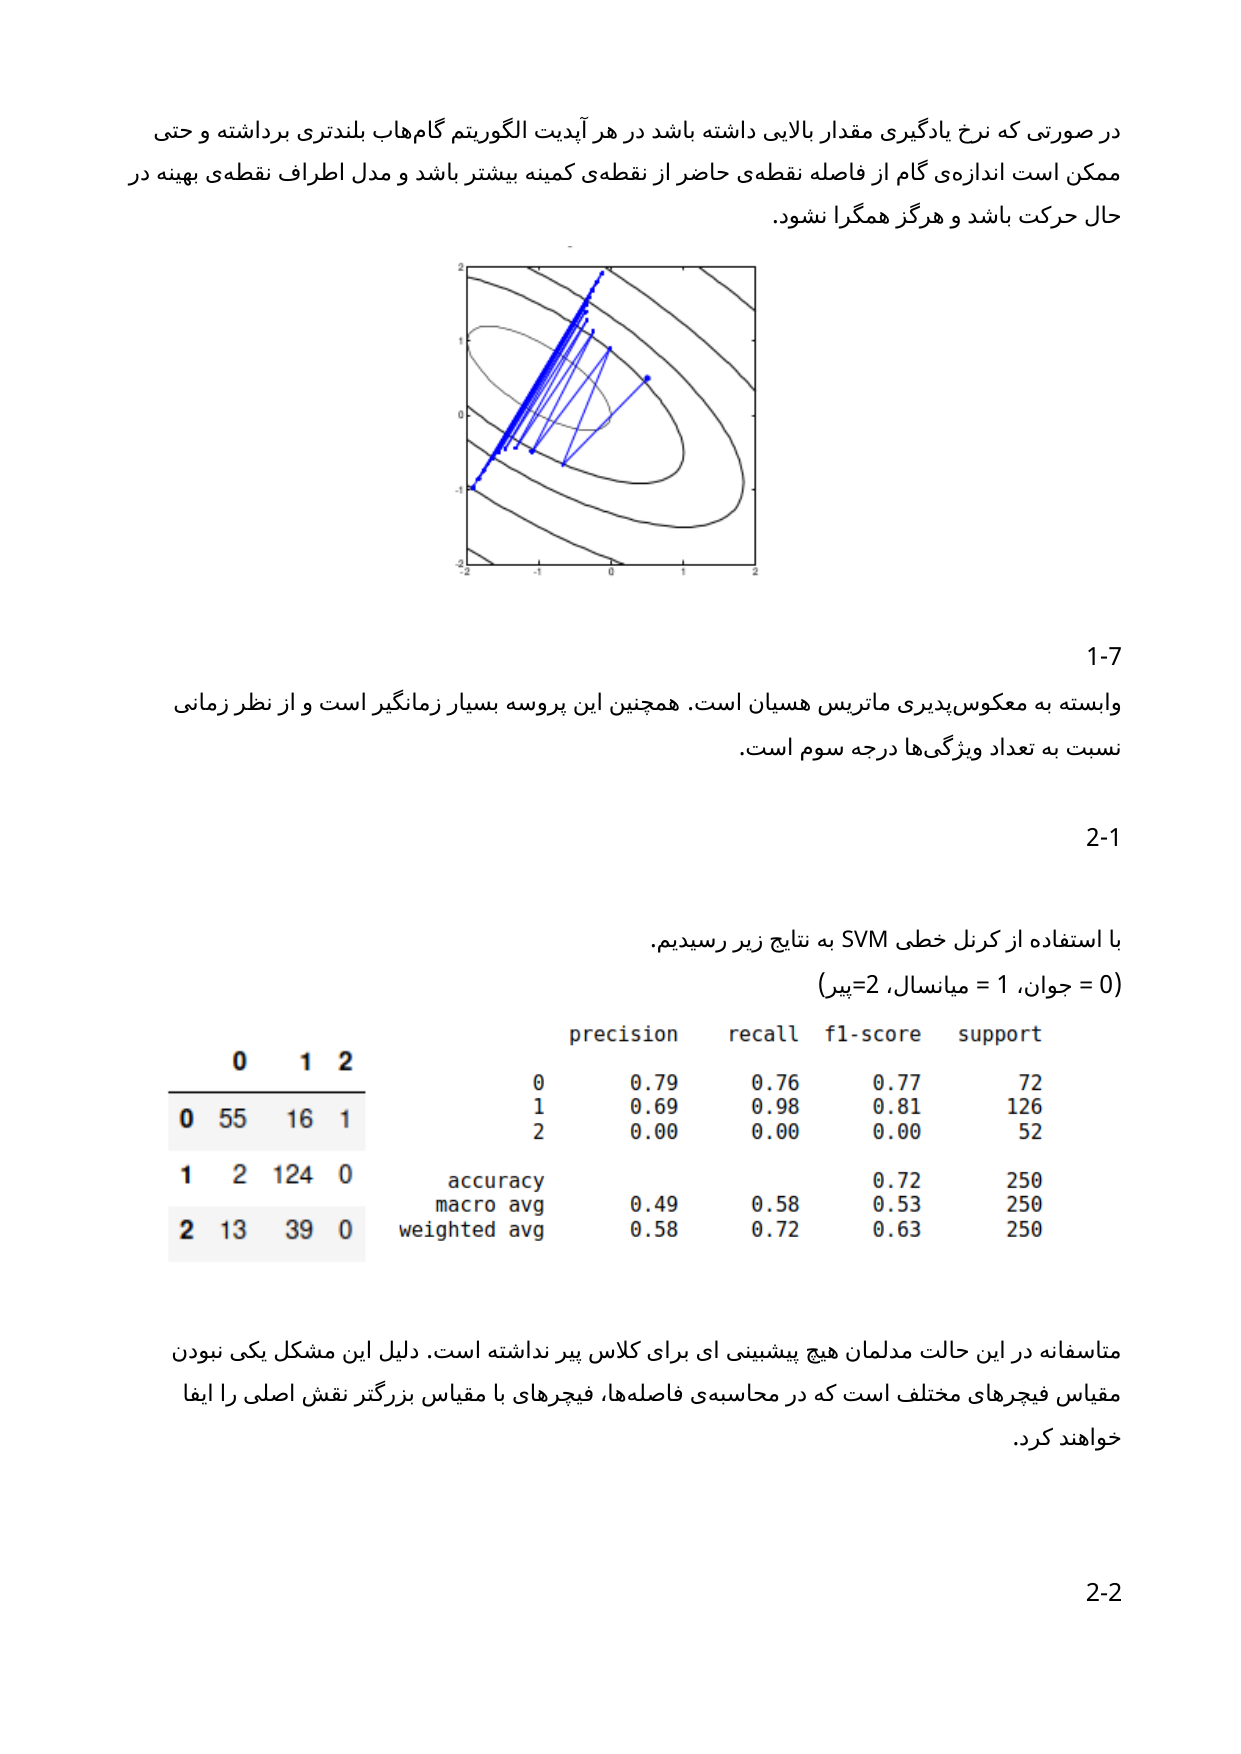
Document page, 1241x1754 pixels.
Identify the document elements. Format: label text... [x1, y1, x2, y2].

picture [163, 1015, 1077, 1270]
picture [443, 246, 797, 577]
text متاسفانه در این حالت مدلمان هیچ پیشبینی ای برای کلاس پیر نداشته است. دلیل این مشکل یکی نبودن مقیاس فیچرهای مختلف است که در محاسبه‌ی فاصله‌ها، فیچر‌های با مقیاس بزرگتر نقش اصلی را ایفا خواهند کرد. [118, 1337, 1122, 1455]
text (0 = جوان، 1 = میانسال، 2=پیر) [118, 971, 1122, 1003]
text 2-1 [118, 824, 1122, 857]
text وابسته به معکوس‌پدیری ماتریس هسیان است. همچنین این پروسه‌ بسیار زمانگیر است و از نظر زمانی نسبت به تعداد ویژگی‌ها درجه سوم است. [118, 688, 1122, 765]
text در صورتی که نرخ یادگیری مقدار بالایی داشته باشد در هر آپدیت الگوریتم گام‌هاب بلندتری برداشته و حتی ممکن است اندازه‌ی گام از فاصله نقطه‌ی حاضر از نقطه‌ی کمینه بیشتر باشد و مدل اطراف نقطه‌ی بهینه در حال حرکت باشد و هرگز همگرا نشود. [118, 118, 1122, 234]
text با استفاده از کرنل خطی SVM به نتایج زیر رسیدیم. [118, 923, 1122, 958]
text 1-7 [118, 643, 1122, 675]
text 2-2 [118, 1575, 1122, 1609]
